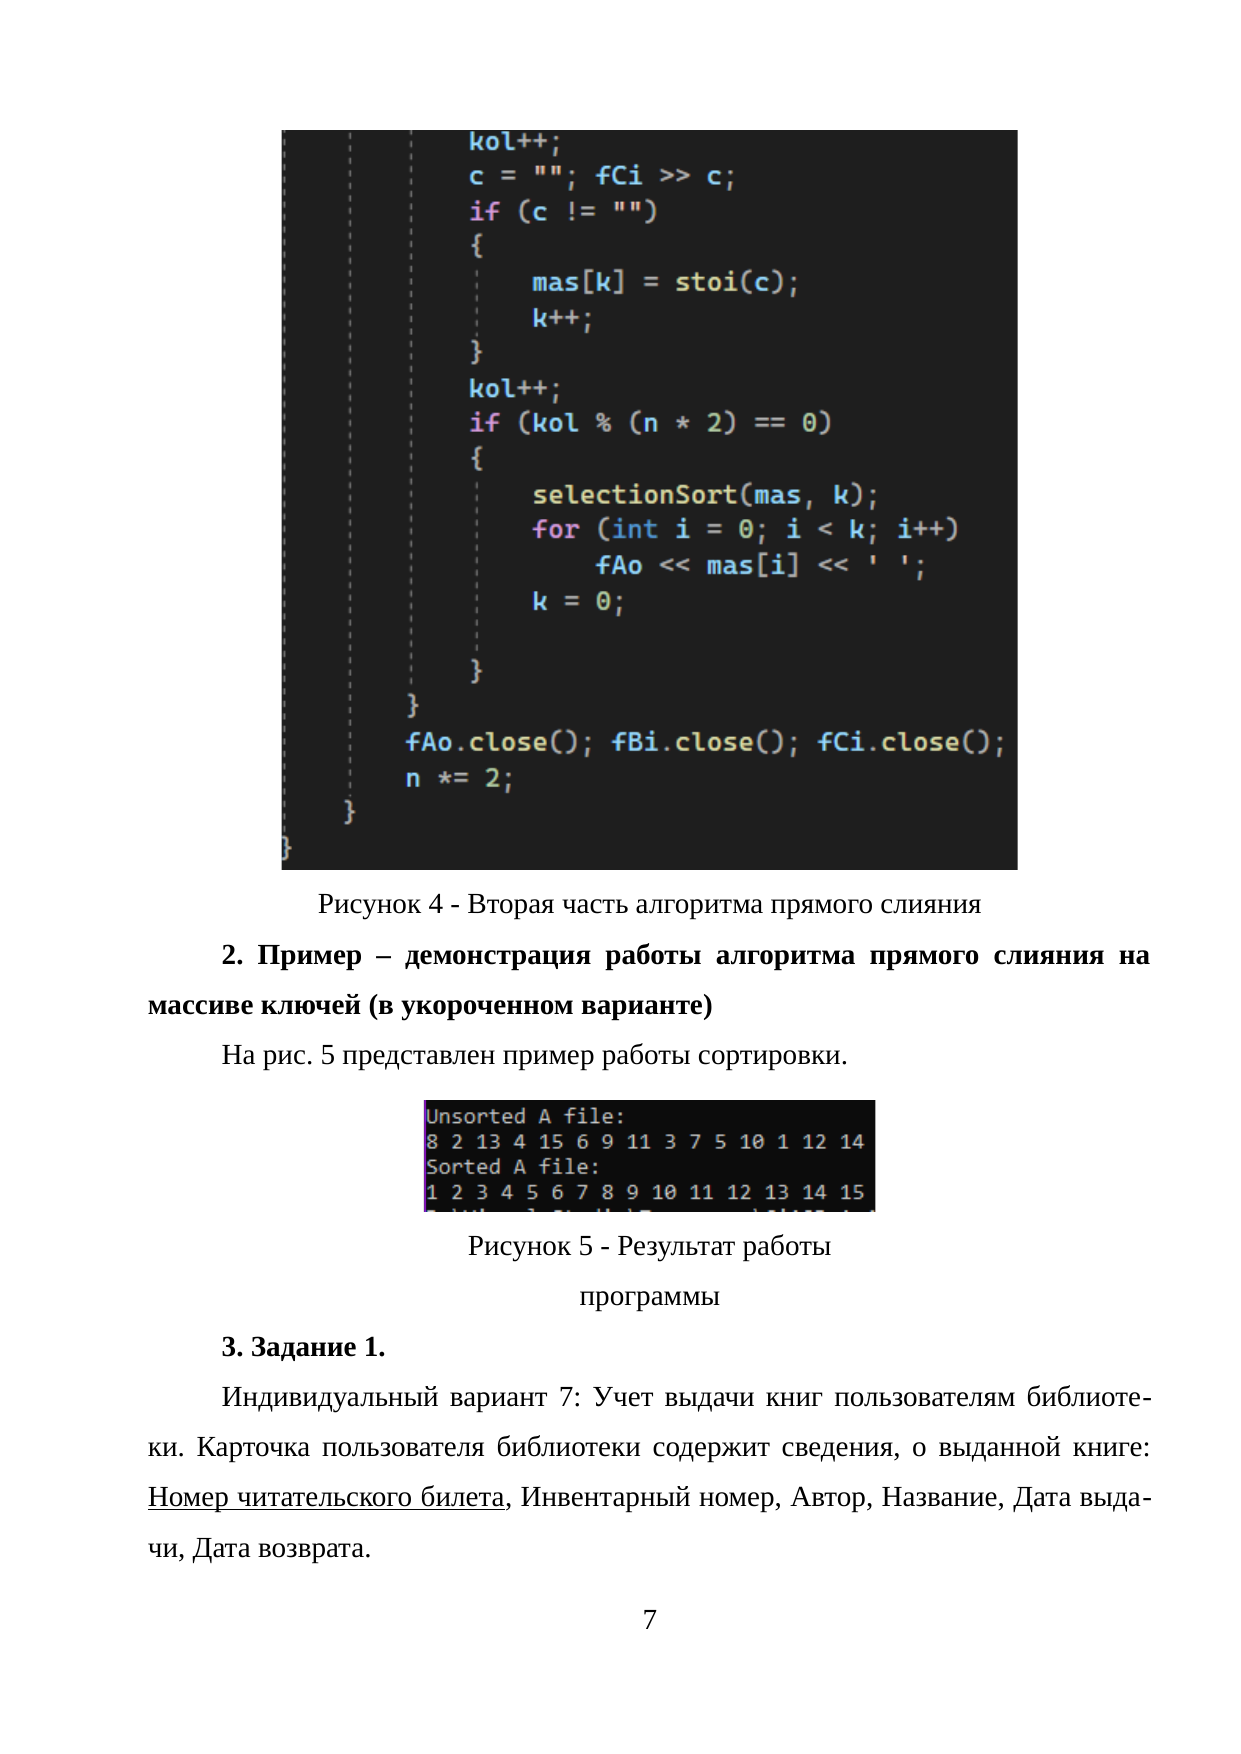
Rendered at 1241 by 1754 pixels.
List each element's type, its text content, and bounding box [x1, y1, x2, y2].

picture [281, 130, 1018, 870]
subtitle 2. Пример – демонстрация работы алгоритма прямого слияния на массиве ключей (в укороченном варианте) [148, 937, 1152, 1021]
subtitle 3. Задание 1. [148, 1329, 1152, 1362]
text Индивидуальный вариант 7: Учет выдачи книг пользователям библиоте­ки. Карточка пользователя библиотеки содержит сведения, о выданной книге: Номер читательского билета, Инвентарный номер, Автор, Название, Дата выда­чи, Дата возврата. [148, 1379, 1152, 1563]
text Рисунок 4 - Вторая часть алгоритма прямого слияния [282, 870, 1018, 920]
text На рис. 5 представлен пример работы сортировки. [148, 1037, 1152, 1071]
picture [423, 1100, 876, 1212]
text Рисунок 5 - Результат работы программы [424, 1212, 875, 1312]
